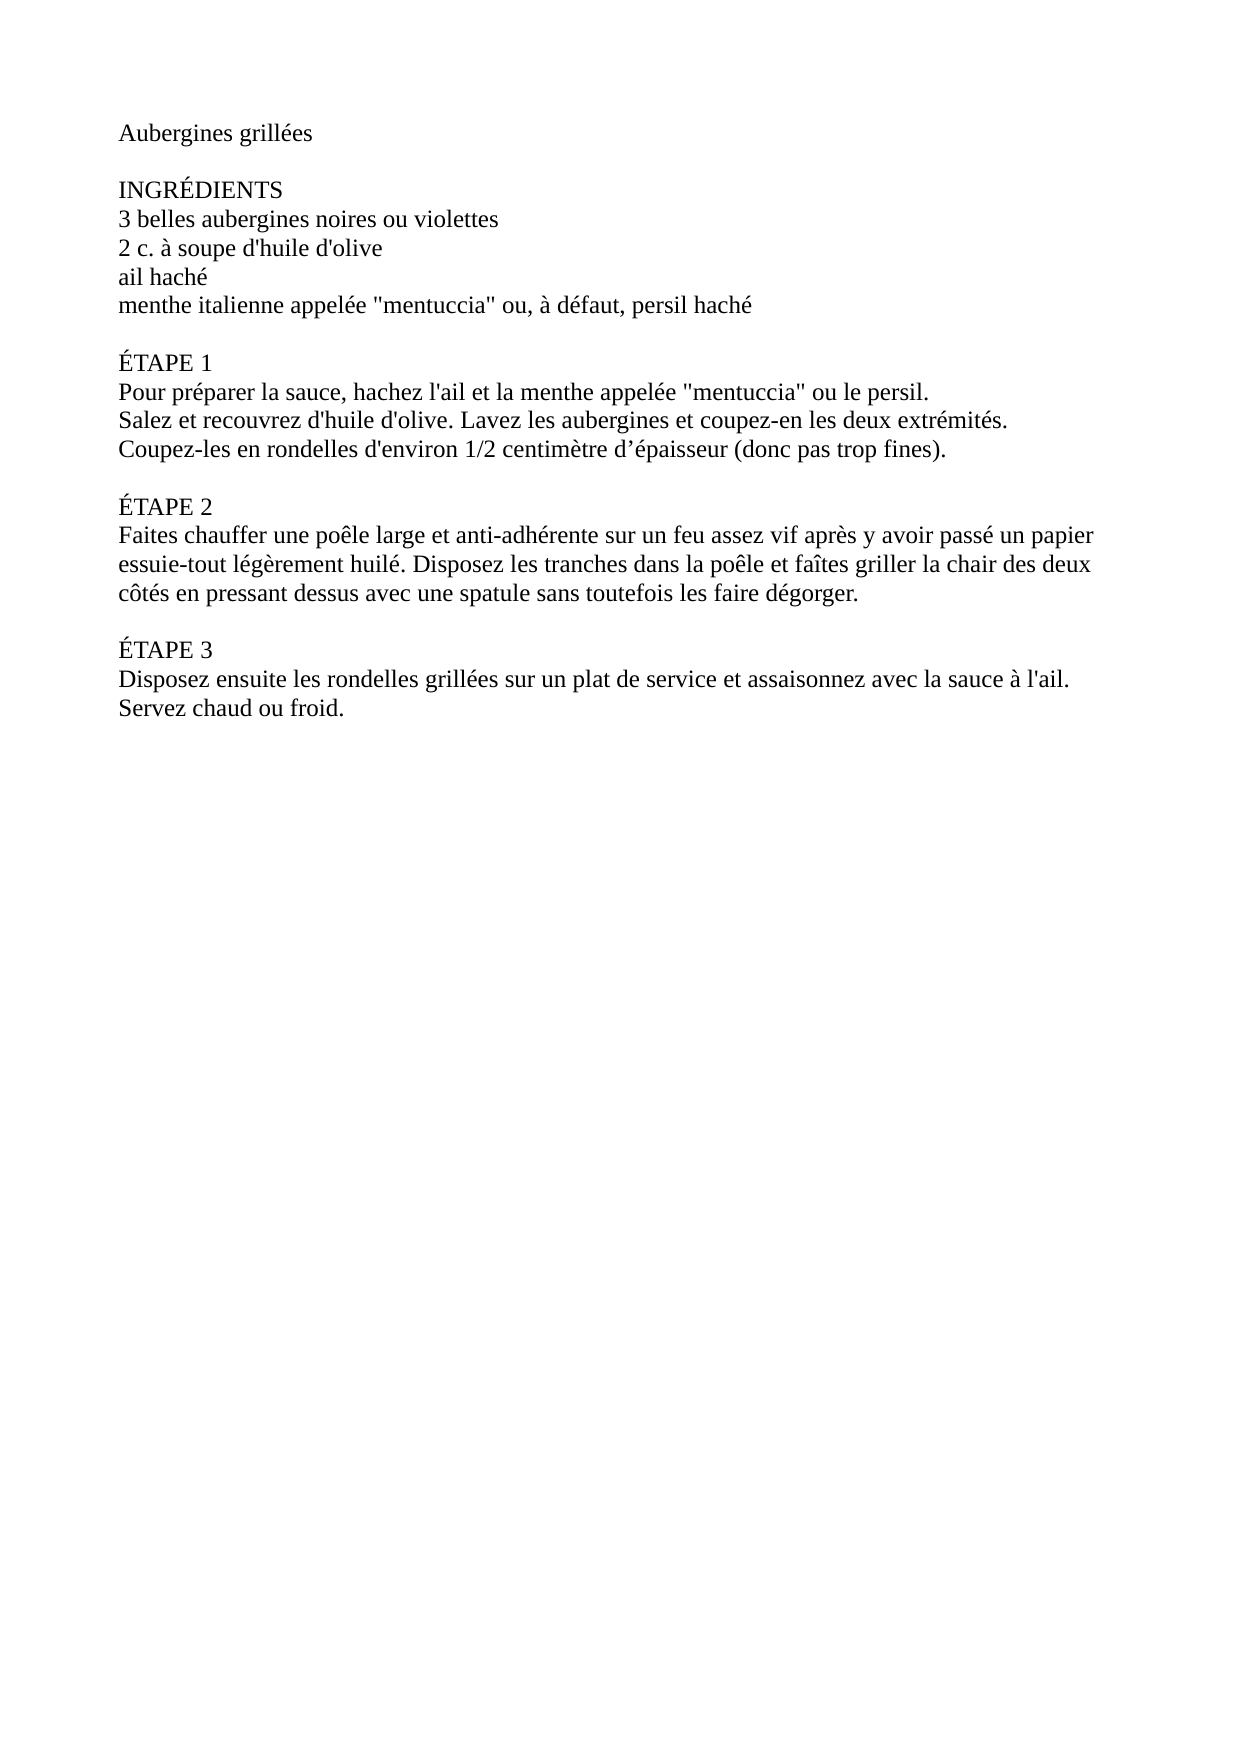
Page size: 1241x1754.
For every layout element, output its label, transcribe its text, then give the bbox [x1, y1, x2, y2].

text côtés en pressant dessus avec une spatule sans toutefois les faire dégorger. [118, 578, 1122, 607]
text ail haché [118, 262, 1122, 291]
text Servez chaud ou froid. [118, 693, 1122, 722]
text ÉTAPE 3 [118, 636, 1122, 664]
text 3 belles aubergines noires ou violettes [118, 204, 1122, 233]
text ÉTAPE 1 [118, 348, 1122, 377]
text essuie-tout légèrement huilé. Disposez les tranches dans la poêle et faîtes griller la chair des deux [118, 549, 1122, 578]
text 2 c. à soupe d'huile d'olive [118, 233, 1122, 262]
text Salez et recouvrez d'huile d'olive. Lavez les aubergines et coupez-en les deux extrémités. [118, 406, 1122, 434]
text Coupez-les en rondelles d'environ 1/2 centimètre d’épaisseur (donc pas trop fines). [118, 434, 1122, 463]
text Faites chauffer une poêle large et anti-adhérente sur un feu assez vif après y avoir passé un papier [118, 521, 1122, 549]
text INGRÉDIENTS [118, 176, 1122, 204]
text Disposez ensuite les rondelles grillées sur un plat de service et assaisonnez avec la sauce à l'ail. [118, 664, 1122, 693]
text menthe italienne appelée "mentuccia" ou, à défaut, persil haché [118, 291, 1122, 319]
text ÉTAPE 2 [118, 492, 1122, 521]
text Aubergines grillées [118, 118, 1122, 147]
text Pour préparer la sauce, hachez l'ail et la menthe appelée "mentuccia" ou le persil. [118, 377, 1122, 406]
